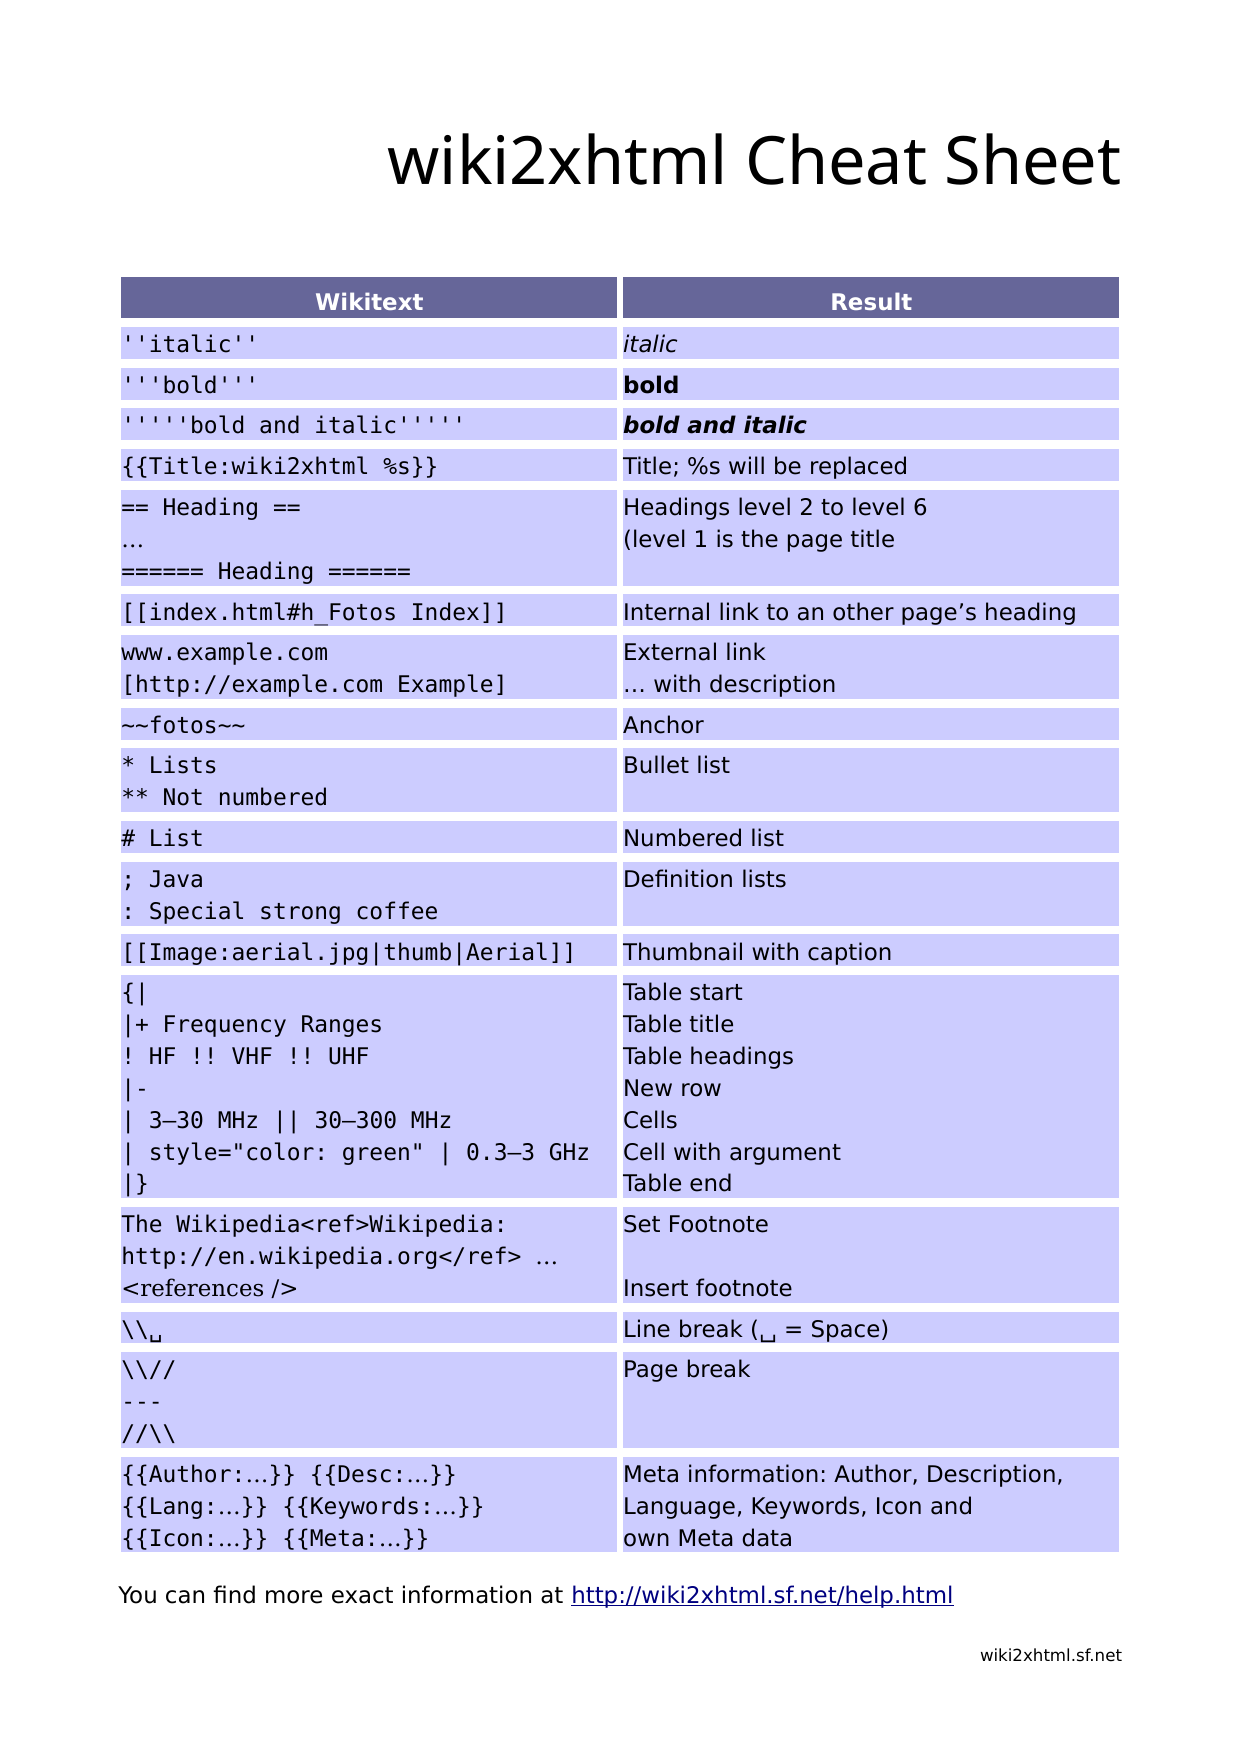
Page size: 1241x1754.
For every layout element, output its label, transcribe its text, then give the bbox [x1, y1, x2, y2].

table_cell Numbered list [620, 815, 1122, 856]
text You can find more exact information at http://wiki2xhtml.sf.net/help.html [118, 1582, 1122, 1609]
table_cell italic [620, 321, 1122, 362]
table_cell [[index.html#h_Fotos Index]] [118, 589, 620, 629]
table_cell Headings level 2 to level 6 (level 1 is the page title [620, 484, 1122, 588]
table_cell ~~fotos~~ [118, 702, 620, 743]
table_cell Title; %s will be replaced [620, 443, 1122, 484]
table_cell \\␣ [118, 1306, 620, 1346]
table_cell External link … with description [620, 629, 1122, 702]
table_cell [[Image:aerial.jpg|thumb|Aerial]] [118, 929, 620, 969]
table_cell Internal link to an other page’s heading [620, 589, 1122, 629]
table_cell Bullet list [620, 743, 1122, 815]
table_cell # List [118, 815, 620, 856]
table_cell The Wikipedia<ref>Wikipedia: http://en.wikipedia.org</ref> … <references /> [118, 1201, 620, 1306]
table_cell \\// --- //\\ [118, 1346, 620, 1451]
table_header Wikitext [118, 271, 620, 321]
table_cell Line break (␣ = Space) [620, 1306, 1122, 1346]
table_cell {| |+ Frequency Ranges ! HF !! VHF !! UHF |- | 3–30 MHz || 30–300 MHz | style="color: green" | 0.3–3 GHz |} [118, 969, 620, 1201]
table_cell Set Footnote Insert footnote [620, 1201, 1122, 1306]
table_cell {{Title:wiki2xhtml %s}} [118, 443, 620, 484]
table_header Result [620, 271, 1122, 321]
table_cell bold [620, 362, 1122, 403]
table_cell bold and italic [620, 403, 1122, 443]
subtitle wiki2xhtml Cheat Sheet [118, 113, 1122, 204]
table_cell Meta information: Author, Description, Language, Keywords, Icon and own Meta data [620, 1451, 1122, 1555]
table_cell ; Java : Special strong coffee [118, 856, 620, 928]
table_cell www.example.com [http://example.com Example] [118, 629, 620, 702]
table_cell Definition lists [620, 856, 1122, 928]
table_cell {{Author:…}} {{Desc:…}} {{Lang:…}} {{Keywords:…}} {{Icon:…}} {{Meta:…}} [118, 1451, 620, 1555]
table_cell Page break [620, 1346, 1122, 1451]
table_cell == Heading == … ====== Heading ====== [118, 484, 620, 588]
table_cell Table start Table title Table headings New row Cells Cell with argument Table end [620, 969, 1122, 1201]
table_cell '''bold''' [118, 362, 620, 403]
table_cell Thumbnail with caption [620, 929, 1122, 969]
table_cell ''italic'' [118, 321, 620, 362]
table_cell * Lists ** Not numbered [118, 743, 620, 815]
table_cell Anchor [620, 702, 1122, 743]
table_cell '''''bold and italic''''' [118, 403, 620, 443]
